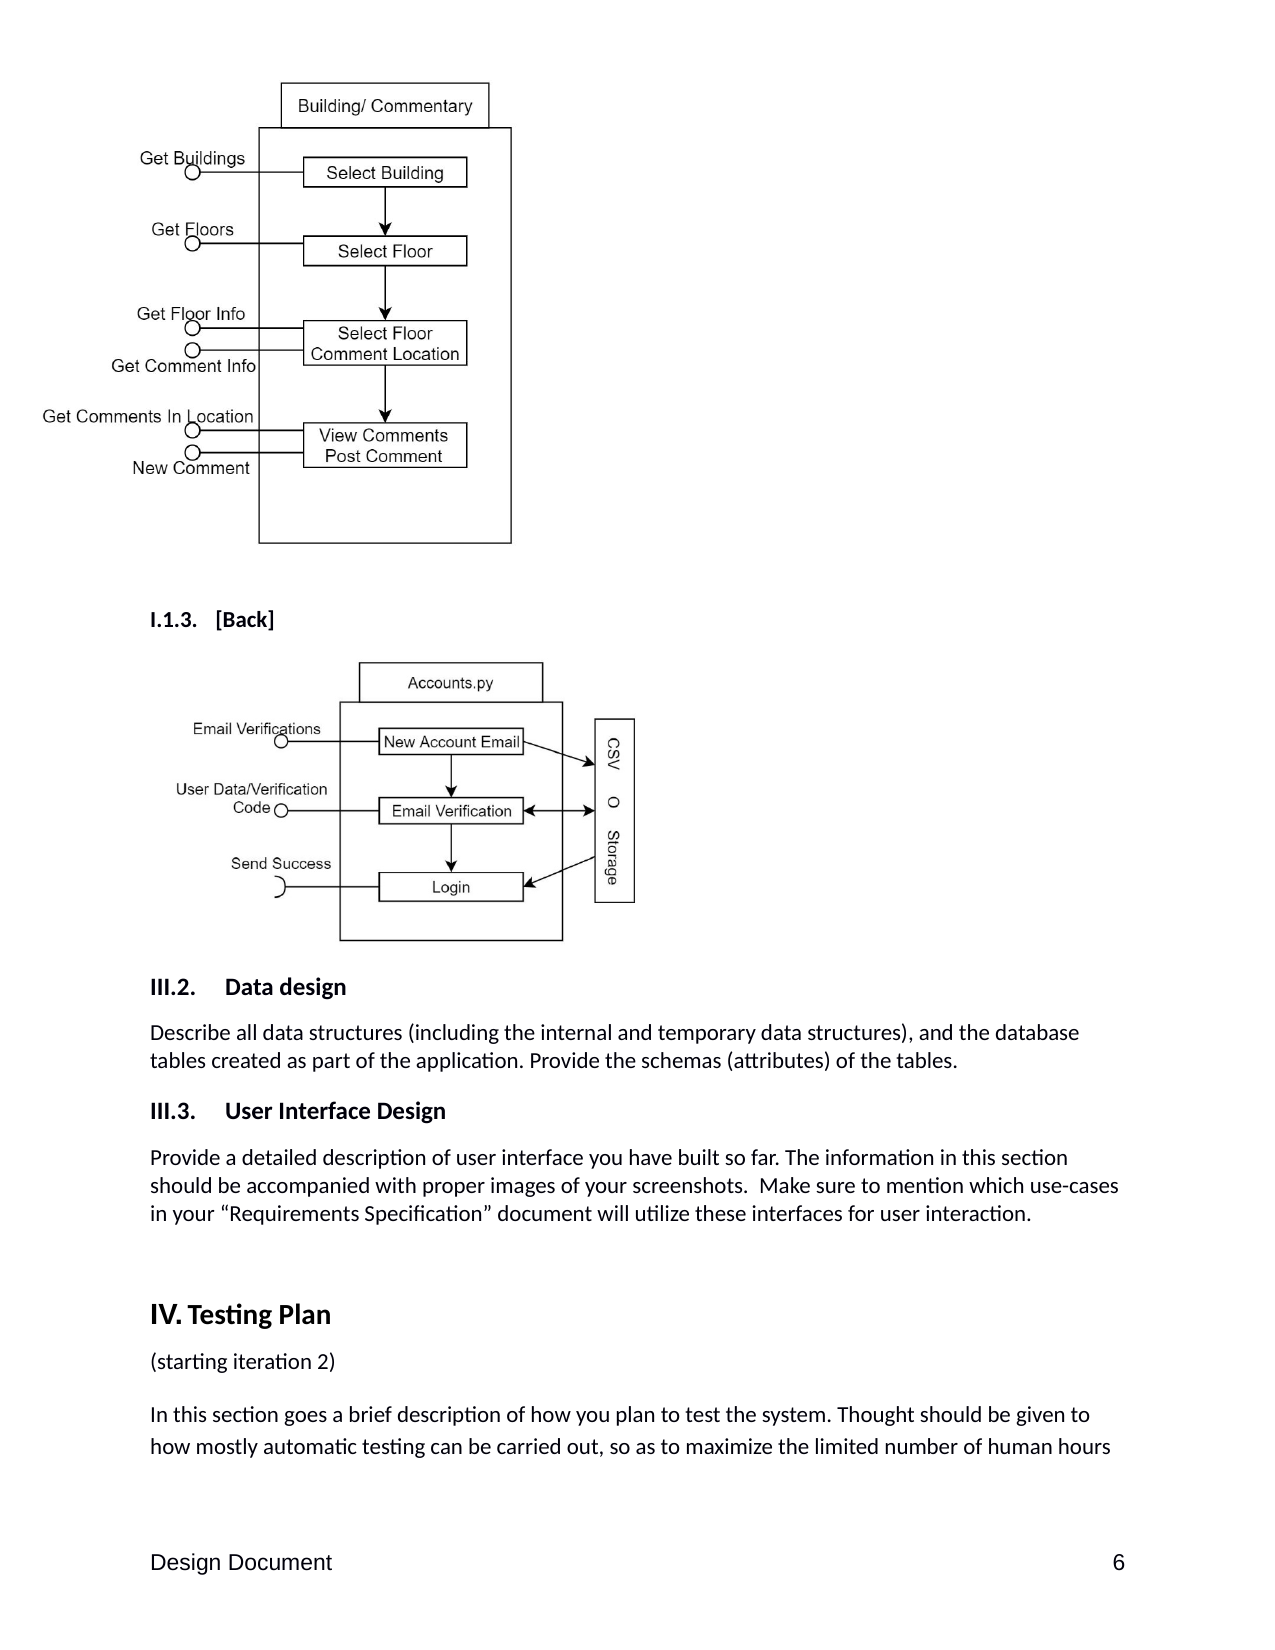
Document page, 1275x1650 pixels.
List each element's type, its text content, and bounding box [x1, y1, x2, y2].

subtitle Data design [150, 971, 1125, 1001]
picture [37, 75, 519, 551]
subtitle [Back] [150, 606, 1125, 633]
text Describe all data structures (including the internal and temporary data structures), and the database tables created as part of the application. Provide the schemas (attributes) of the tables. [150, 1018, 1125, 1074]
subtitle User Interface Design [150, 1095, 1125, 1126]
subtitle Testing Plan [150, 1296, 1125, 1332]
text Provide a detailed description of user interface you have built so far. The information in this section should be accompanied with proper images of your screenshots. Make sure to mention which use-cases in your “Requirements Specification” document will utilize these interfaces for user interaction. [150, 1143, 1125, 1227]
text In this section goes a brief description of how you plan to test the system. Thought should be given to how mostly automatic testing can be carried out, so as to maximize the limited number of human hours [150, 1400, 1125, 1460]
subtitle [Controller] [519, 150, 1125, 178]
text (starting iteration 2) [150, 1347, 1125, 1375]
picture [171, 647, 641, 963]
